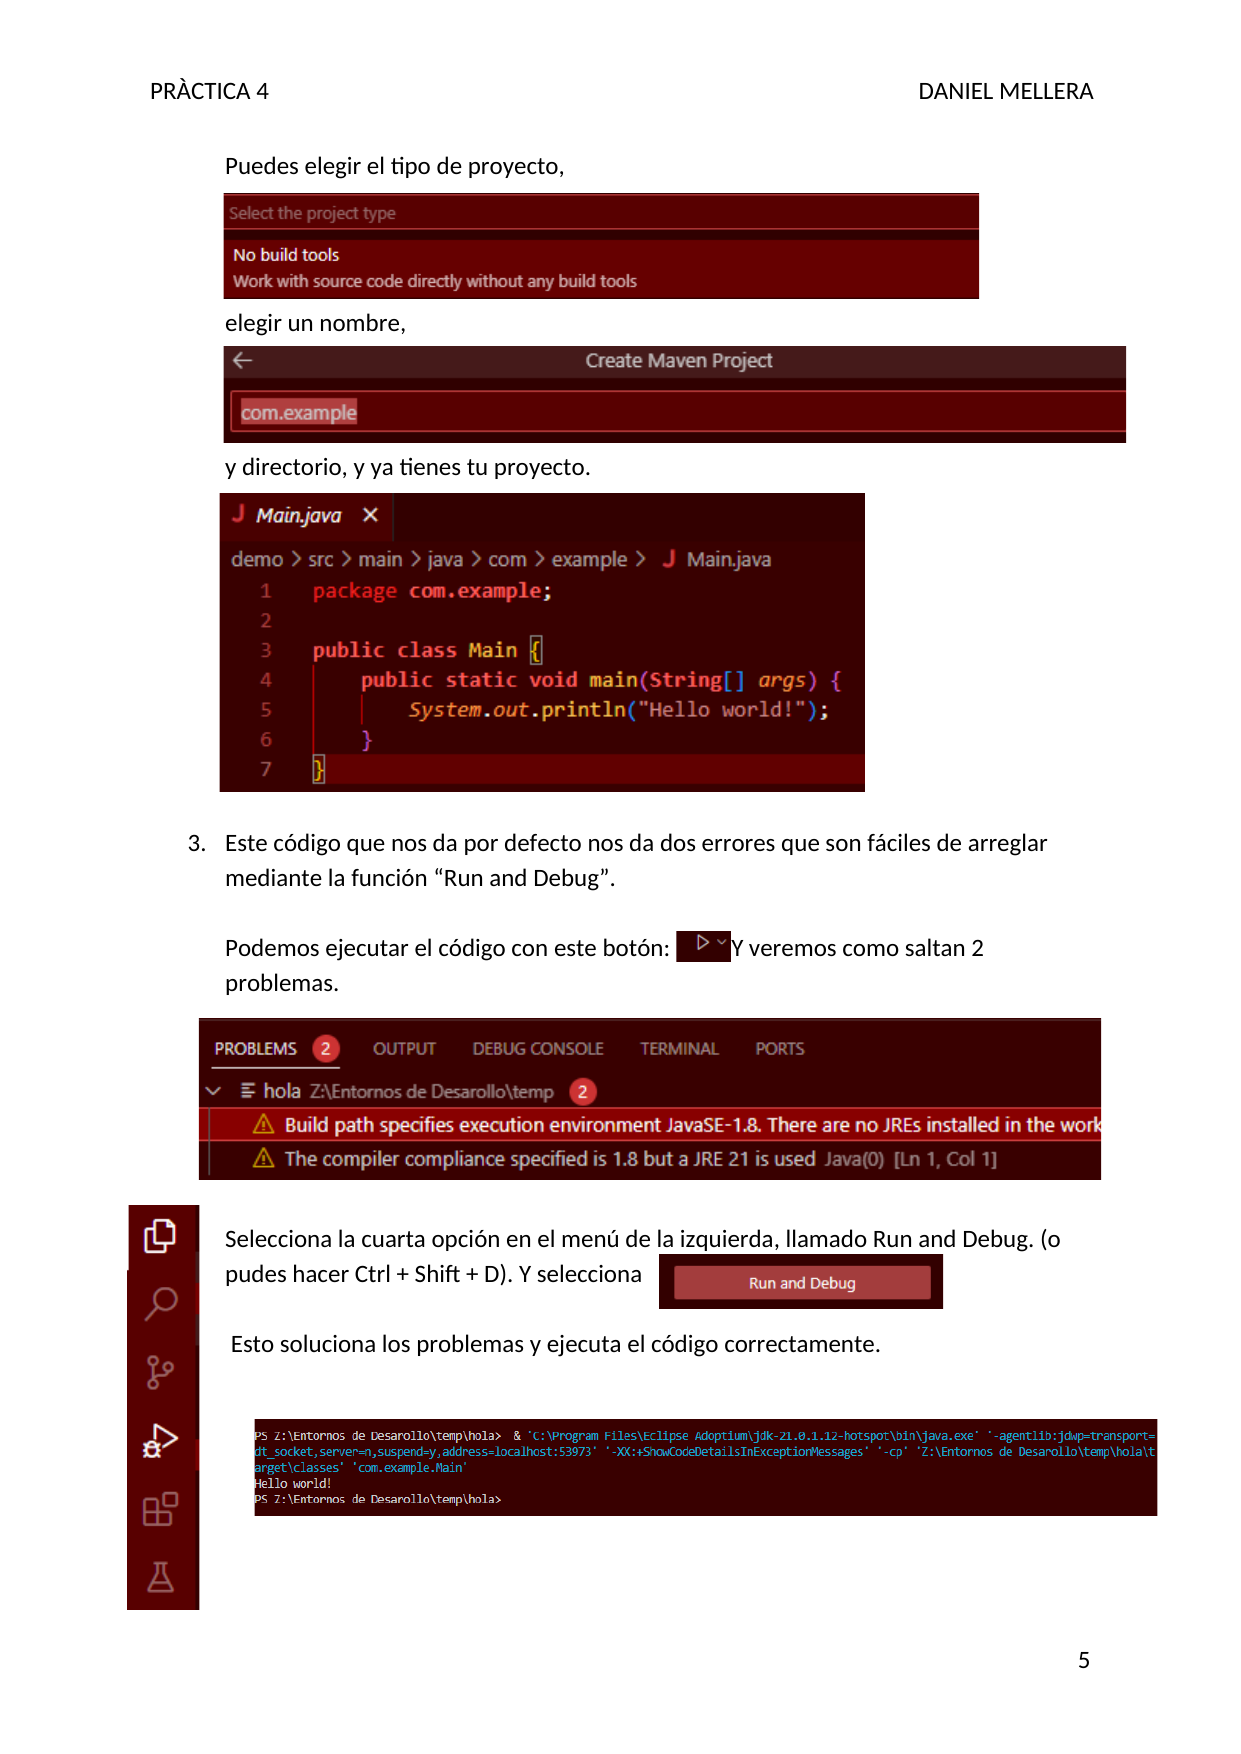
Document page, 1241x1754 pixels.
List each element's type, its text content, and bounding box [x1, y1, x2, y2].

list y directorio, y ya tienes tu proyecto. [187, 342, 1090, 822]
picture [219, 493, 865, 792]
picture [676, 931, 731, 962]
picture [127, 1205, 200, 1610]
picture [254, 1419, 1158, 1516]
picture [198, 1018, 1102, 1180]
list Puedes elegir el tipo de proyecto, [187, 150, 1090, 181]
list Selecciona la cuarta opción en el menú de la izquierda, llamado Run and Debug. (o pudes hacer Ctrl + Shift + D). Y selecciona Esto soluciona los problemas y ejecuta el código correctamente. [187, 1002, 1090, 1359]
picture [223, 193, 980, 299]
picture [659, 1254, 944, 1309]
list Podemos ejecutar el código con este botón: Y veremos como saltan 2 problemas. [187, 932, 1090, 997]
list elegir un nombre, [187, 185, 1090, 338]
picture [223, 346, 1127, 443]
list Este código que nos da por defecto nos da dos errores que son fáciles de arreglar mediante la función “Run and Debug”. [187, 827, 1090, 892]
